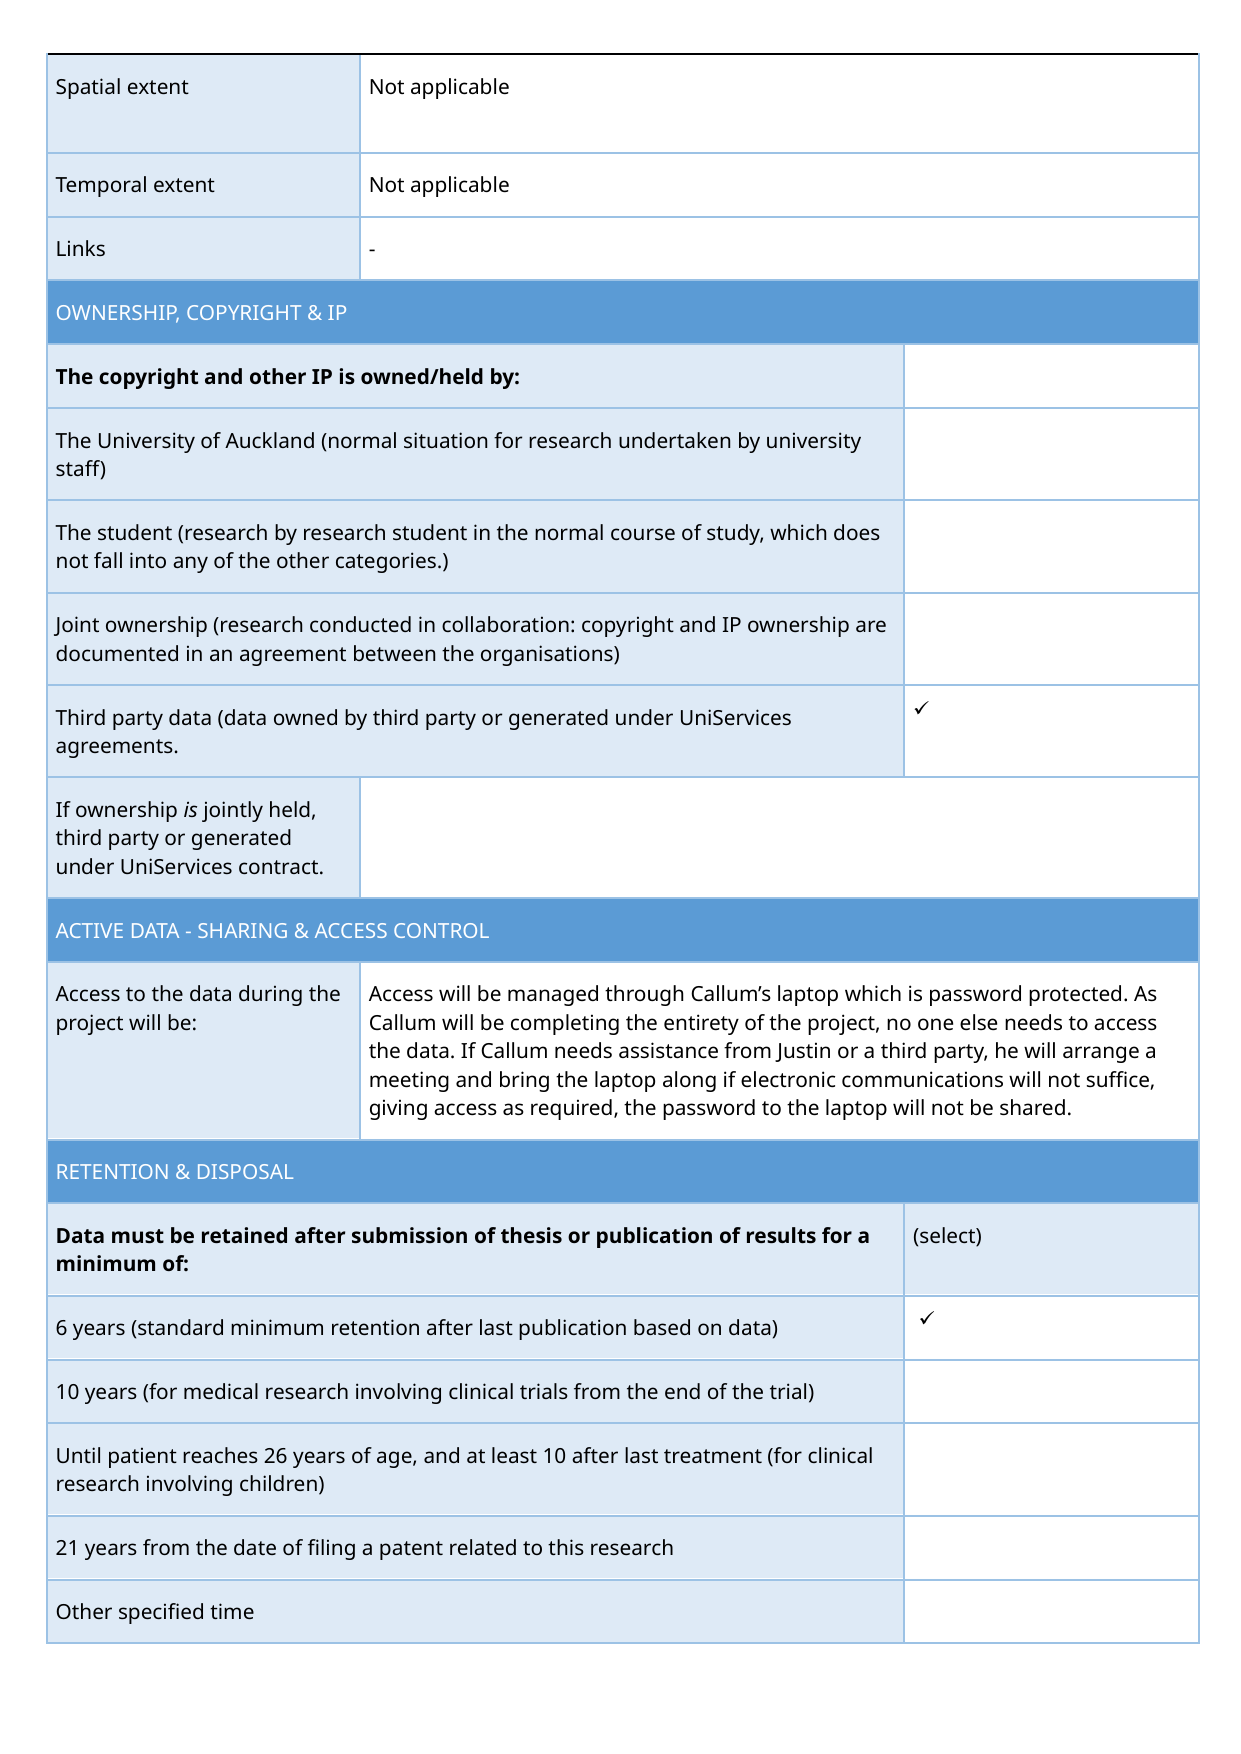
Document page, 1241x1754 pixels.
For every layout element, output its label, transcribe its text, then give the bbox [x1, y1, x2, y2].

table_cell 6 years (standard minimum retention after last publication based on data) [48, 1297, 903, 1358]
table_cell Data must be retained after submission of thesis or publication of results for a minimum of: [48, 1204, 903, 1294]
table_cell Until patient reaches 26 years of age, and at least 10 after last treatment (for clinical research involving children) [48, 1424, 903, 1514]
table_cell Not applicable [361, 154, 1198, 216]
table_cell (select) [905, 1204, 1198, 1294]
table_cell 3 [905, 1297, 1198, 1358]
table_cell The copyright and other IP is owned/held by: [48, 345, 903, 407]
table_cell Third party data (data owned by third party or generated under UniServices agreements. [48, 686, 903, 776]
table_cell Access to the data during the project will be: [48, 963, 359, 1138]
table_cell [905, 1424, 1198, 1514]
table_cell OWNERSHIP, COPYRIGHT & IP [48, 281, 1198, 343]
table_cell [905, 1361, 1198, 1422]
table_cell [905, 594, 1198, 684]
table_cell [905, 345, 1198, 407]
table_cell 21 years from the date of filing a patent related to this research [48, 1517, 903, 1578]
table_cell Other specified time [48, 1581, 903, 1642]
table_cell RETENTION & DISPOSAL [48, 1141, 1198, 1202]
table_cell The University of Auckland (normal situation for research undertaken by university staff) [48, 409, 903, 499]
table_cell [361, 778, 1198, 897]
table_cell ACTIVE DATA - SHARING & ACCESS CONTROL [48, 899, 1198, 961]
table_cell - [361, 218, 1198, 279]
table_cell [905, 1581, 1198, 1642]
table_cell [905, 1517, 1198, 1578]
table_cell Temporal extent [48, 154, 359, 216]
table_cell 10 years (for medical research involving clinical trials from the end of the trial) [48, 1361, 903, 1422]
table_cell Not applicable [361, 55, 1198, 152]
table_cell Access will be managed through Callum’s laptop which is password protected. As Callum will be completing the entirety of the project, no one else needs to access the data. If Callum needs assistance from Justin or a third party, he will arrange a meeting and bring the laptop along if electronic communications will not suffice, giving access as required, the password to the laptop will not be shared. [361, 963, 1198, 1138]
table_cell Joint ownership (research conducted in collaboration: copyright and IP ownership are documented in an agreement between the organisations) [48, 594, 903, 684]
table_cell If ownership is jointly held, third party or generated under UniServices contract. [48, 778, 359, 897]
table_cell [905, 501, 1198, 592]
table_cell [905, 409, 1198, 499]
table_cell Links [48, 218, 359, 279]
table_cell Spatial extent [48, 55, 359, 152]
table_cell 3 [905, 686, 1198, 776]
table_cell The student (research by research student in the normal course of study, which does not fall into any of the other categories.) [48, 501, 903, 592]
